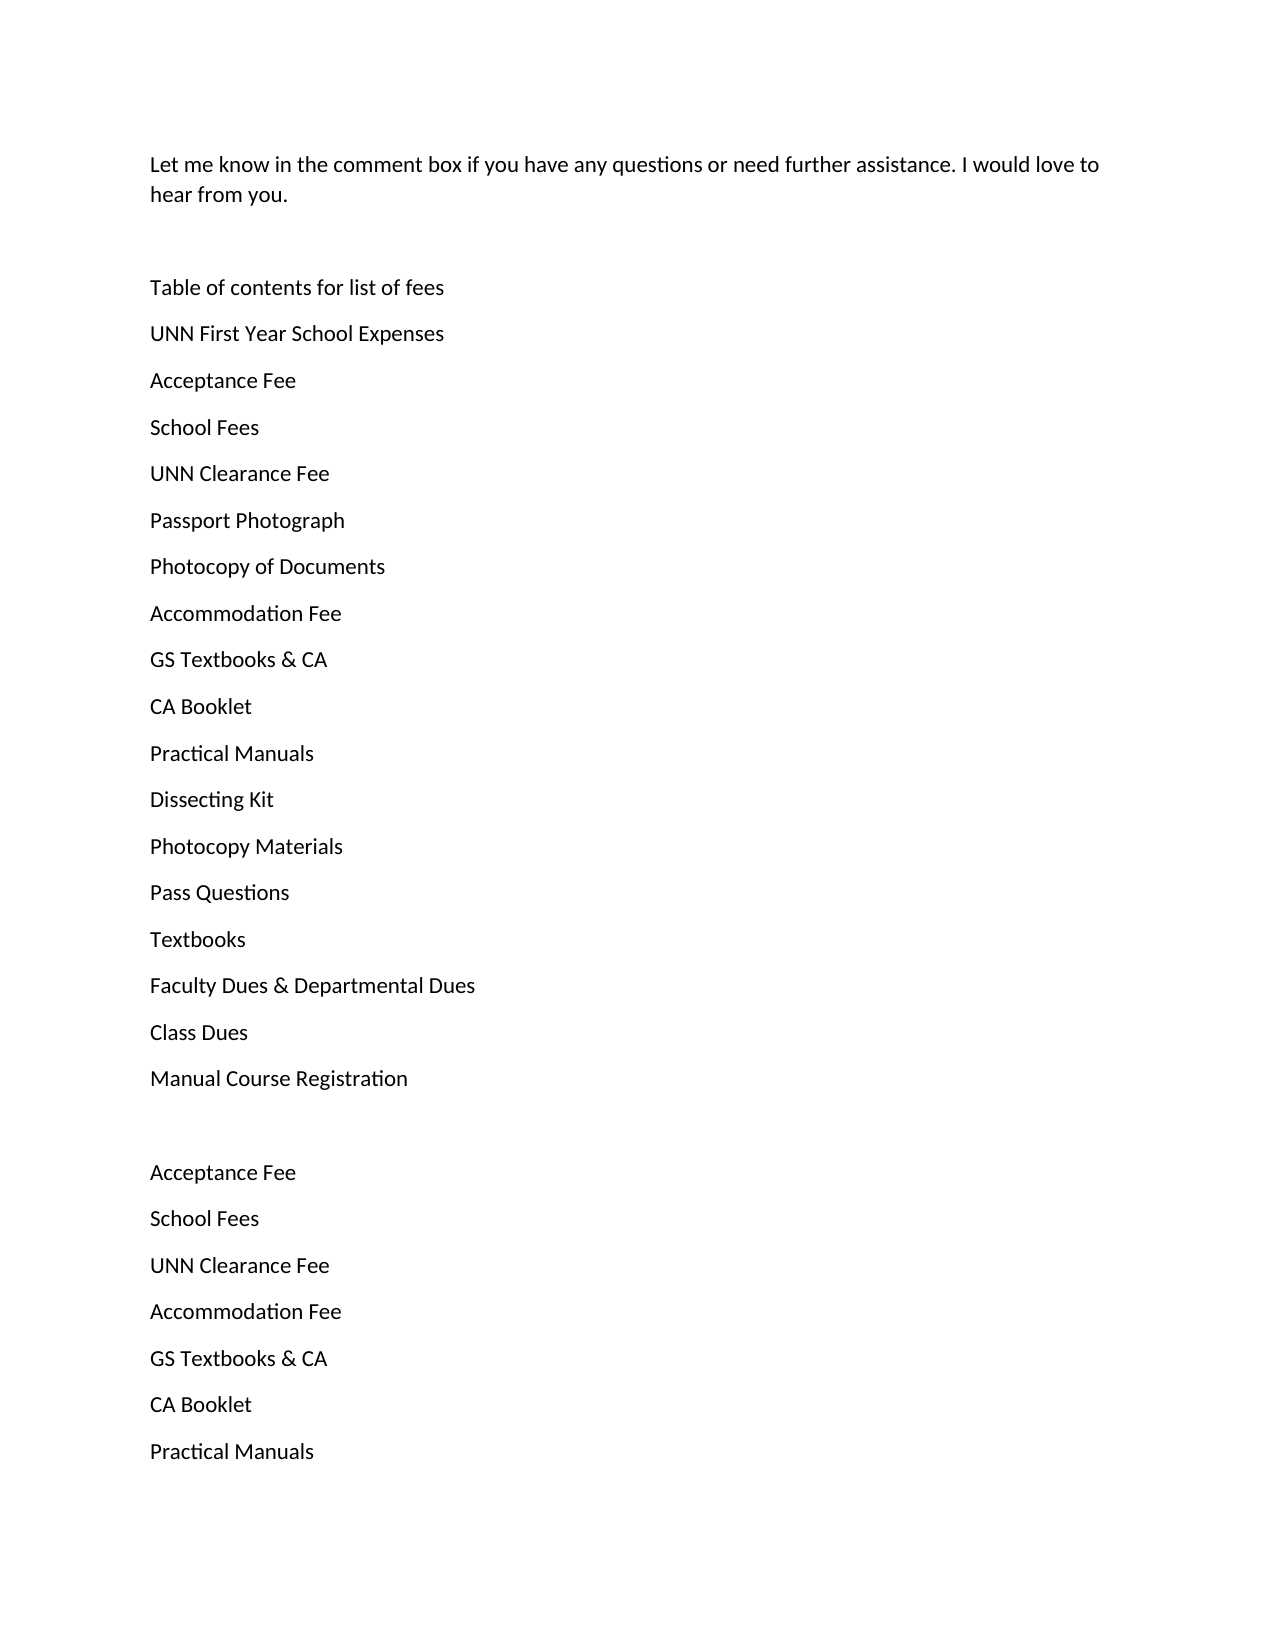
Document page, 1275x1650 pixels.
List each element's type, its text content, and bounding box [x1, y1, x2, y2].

text Photocopy Materials [150, 832, 1125, 860]
text Acceptance Fee [150, 1158, 1125, 1186]
text UNN First Year School Expenses [150, 319, 1125, 348]
text Photocopy of Documents [150, 552, 1125, 580]
text School Fees [150, 413, 1125, 441]
text GS Textbooks & CA [150, 646, 1125, 673]
text Class Dues [150, 1018, 1125, 1046]
text UNN Clearance Fee [150, 1251, 1125, 1279]
text Let me know in the comment box if you have any questions or need further assistance. I would love to hear from you. [150, 150, 1125, 208]
text Textbooks [150, 925, 1125, 953]
text Dissecting Kit [150, 785, 1125, 813]
text CA Booklet [150, 692, 1125, 720]
text Passport Photograph [150, 506, 1125, 534]
text GS Textbooks & CA [150, 1344, 1125, 1372]
text Faculty Dues & Departmental Dues [150, 971, 1125, 999]
text Pass Questions [150, 878, 1125, 906]
text Table of contents for list of fees [150, 273, 1125, 301]
text UNN Clearance Fee [150, 459, 1125, 487]
text Practical Manuals [150, 1437, 1125, 1465]
text CA Booklet [150, 1391, 1125, 1418]
text School Fees [150, 1204, 1125, 1232]
text Practical Manuals [150, 739, 1125, 767]
text Acceptance Fee [150, 366, 1125, 394]
text Manual Course Registration [150, 1064, 1125, 1093]
text Accommodation Fee [150, 599, 1125, 627]
text Accommodation Fee [150, 1297, 1125, 1325]
